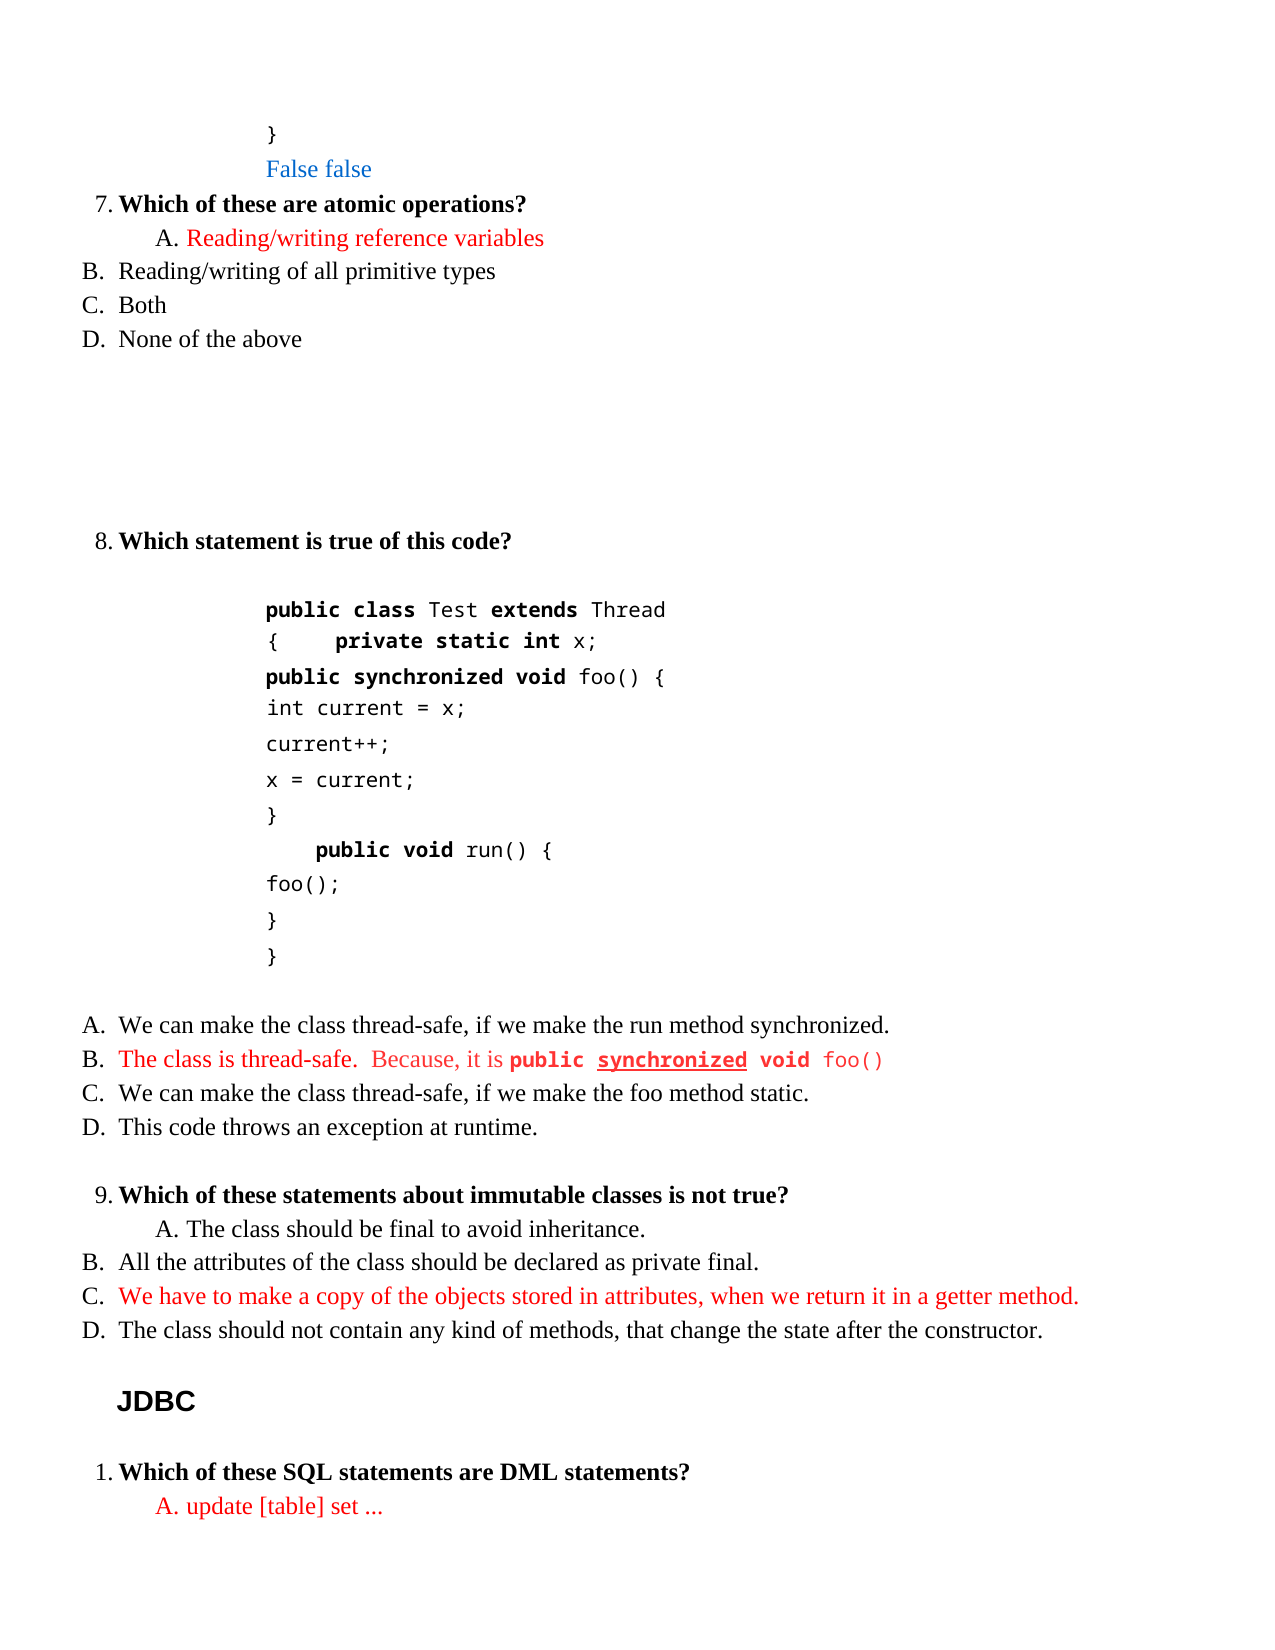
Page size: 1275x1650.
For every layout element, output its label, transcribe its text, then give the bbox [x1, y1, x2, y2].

text foo(); [266, 869, 822, 898]
text False false [266, 154, 822, 183]
text A. The class should be final to avoid inheritance. [142, 1213, 979, 1242]
subtitle JDBC [116, 1383, 1153, 1417]
text } [266, 940, 822, 969]
text current++; [266, 728, 678, 758]
list We can make the class thread-safe, if we make the run method synchronized. [82, 1010, 1153, 1039]
list Which of these are atomic operations? [94, 189, 979, 217]
list We can make the class thread-safe, if we make the foo method static. [82, 1078, 1153, 1107]
text public synchronized void foo() { int current = x; [266, 661, 678, 722]
list Which of these statements about immutable classes is not true? [94, 1180, 979, 1208]
text } [266, 118, 822, 148]
text public class Test extends Thread { private static int x; [266, 595, 678, 655]
list Which statement is true of this code? [94, 526, 979, 555]
text } [266, 904, 822, 934]
text } [266, 799, 822, 829]
text A. Reading/writing reference variables [142, 222, 979, 251]
list None of the above [82, 324, 1153, 353]
text x = current; [266, 764, 678, 793]
list All the attributes of the class should be declared as private final. [82, 1247, 1153, 1276]
list Which of these SQL statements are DML statements? [94, 1457, 931, 1486]
list This code throws an exception at runtime. [82, 1112, 1153, 1141]
list Both [82, 290, 1153, 319]
list Reading/writing of all primitive types [82, 256, 1153, 285]
list The class should not contain any kind of methods, that change the state after the constructor. [82, 1315, 1153, 1344]
list The class is thread-safe. Because, it is public synchronized void foo() [82, 1044, 1153, 1073]
text A. update [table] set ... [142, 1491, 931, 1520]
list We have to make a copy of the objects stored in attributes, when we return it in a getter method. [82, 1281, 1153, 1310]
text public void run() { [266, 835, 822, 863]
